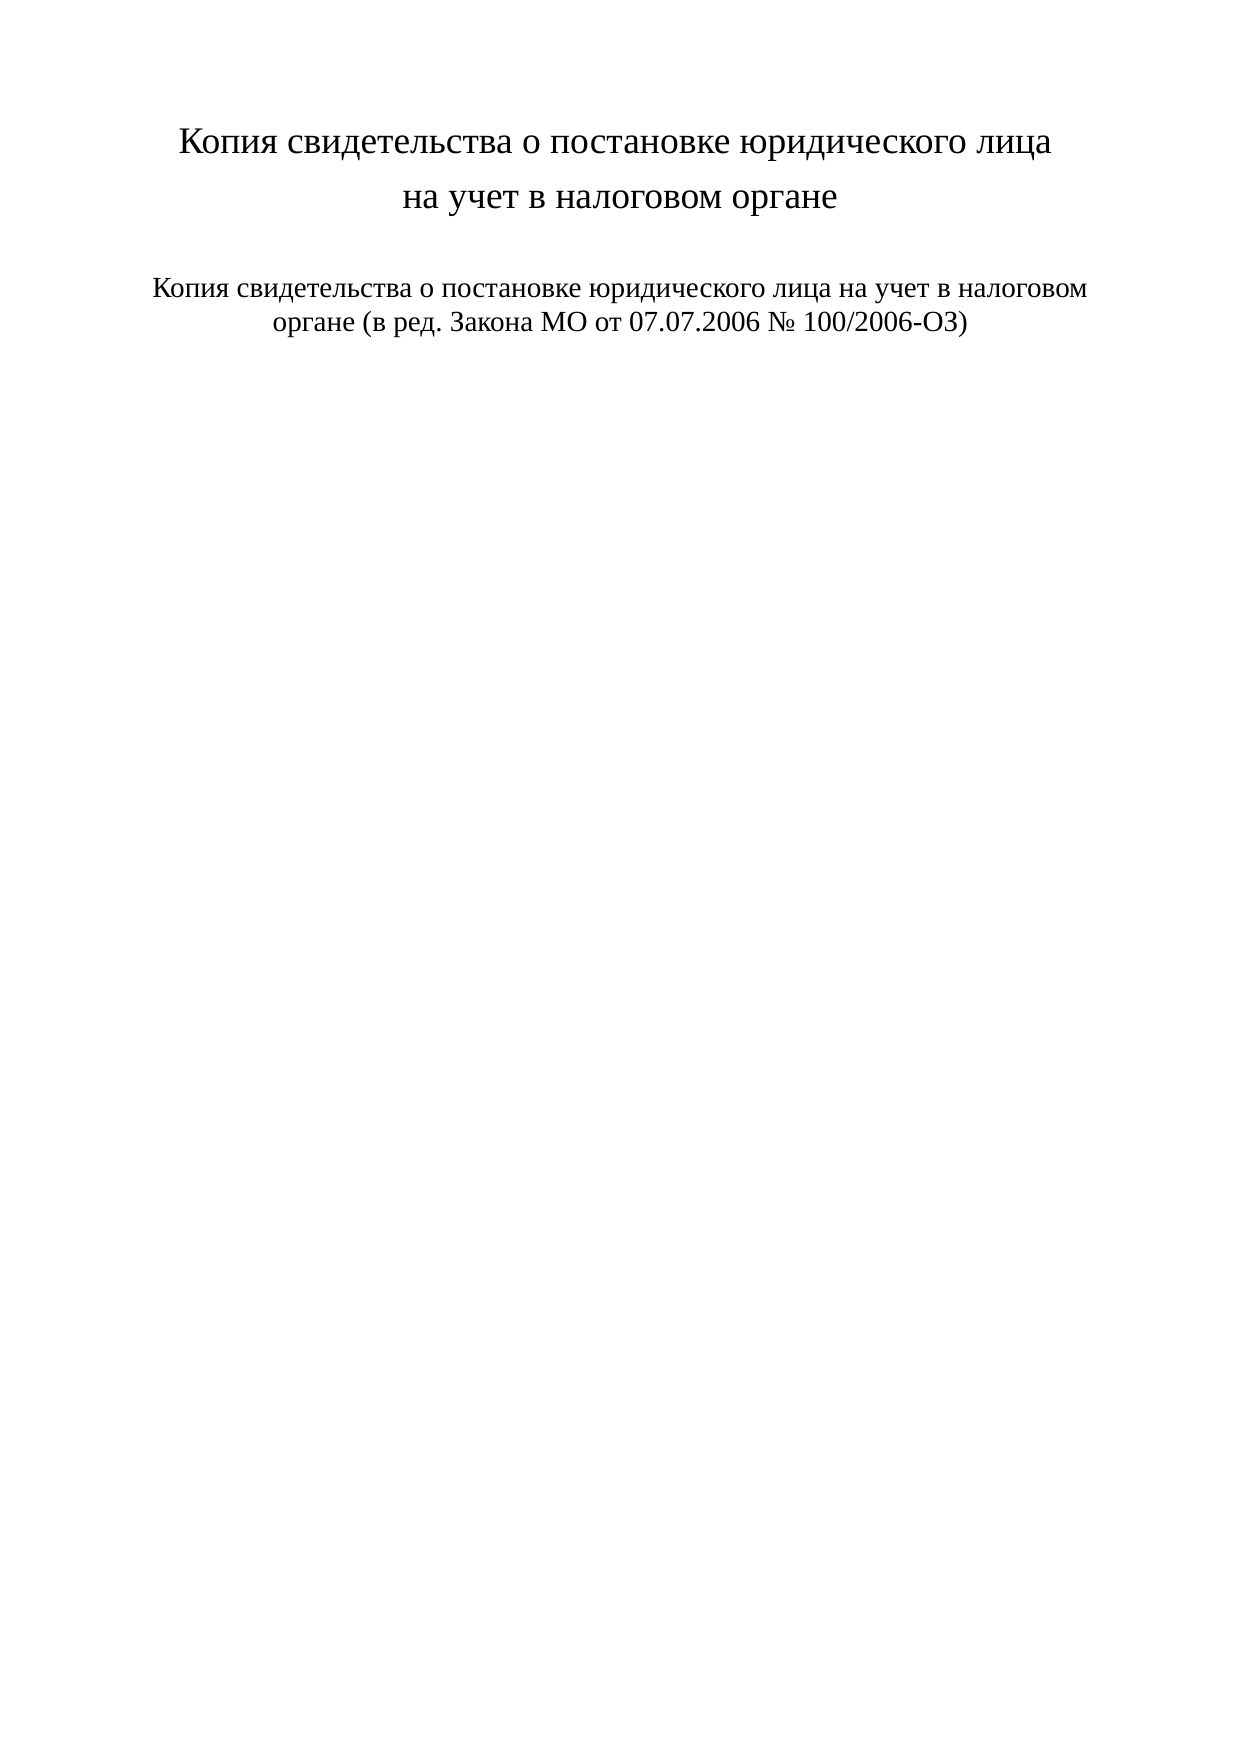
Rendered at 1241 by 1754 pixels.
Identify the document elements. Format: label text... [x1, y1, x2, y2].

text Копия свидетельства о постановке юридического лица на учет в налоговом органе (в ред. Закона МО от 07.07.2006 № 100/2006-ОЗ) [118, 271, 1122, 338]
text Копия свидетельства о постановке юридического лица [118, 118, 1122, 161]
text на учет в налоговом органе [118, 174, 1122, 217]
